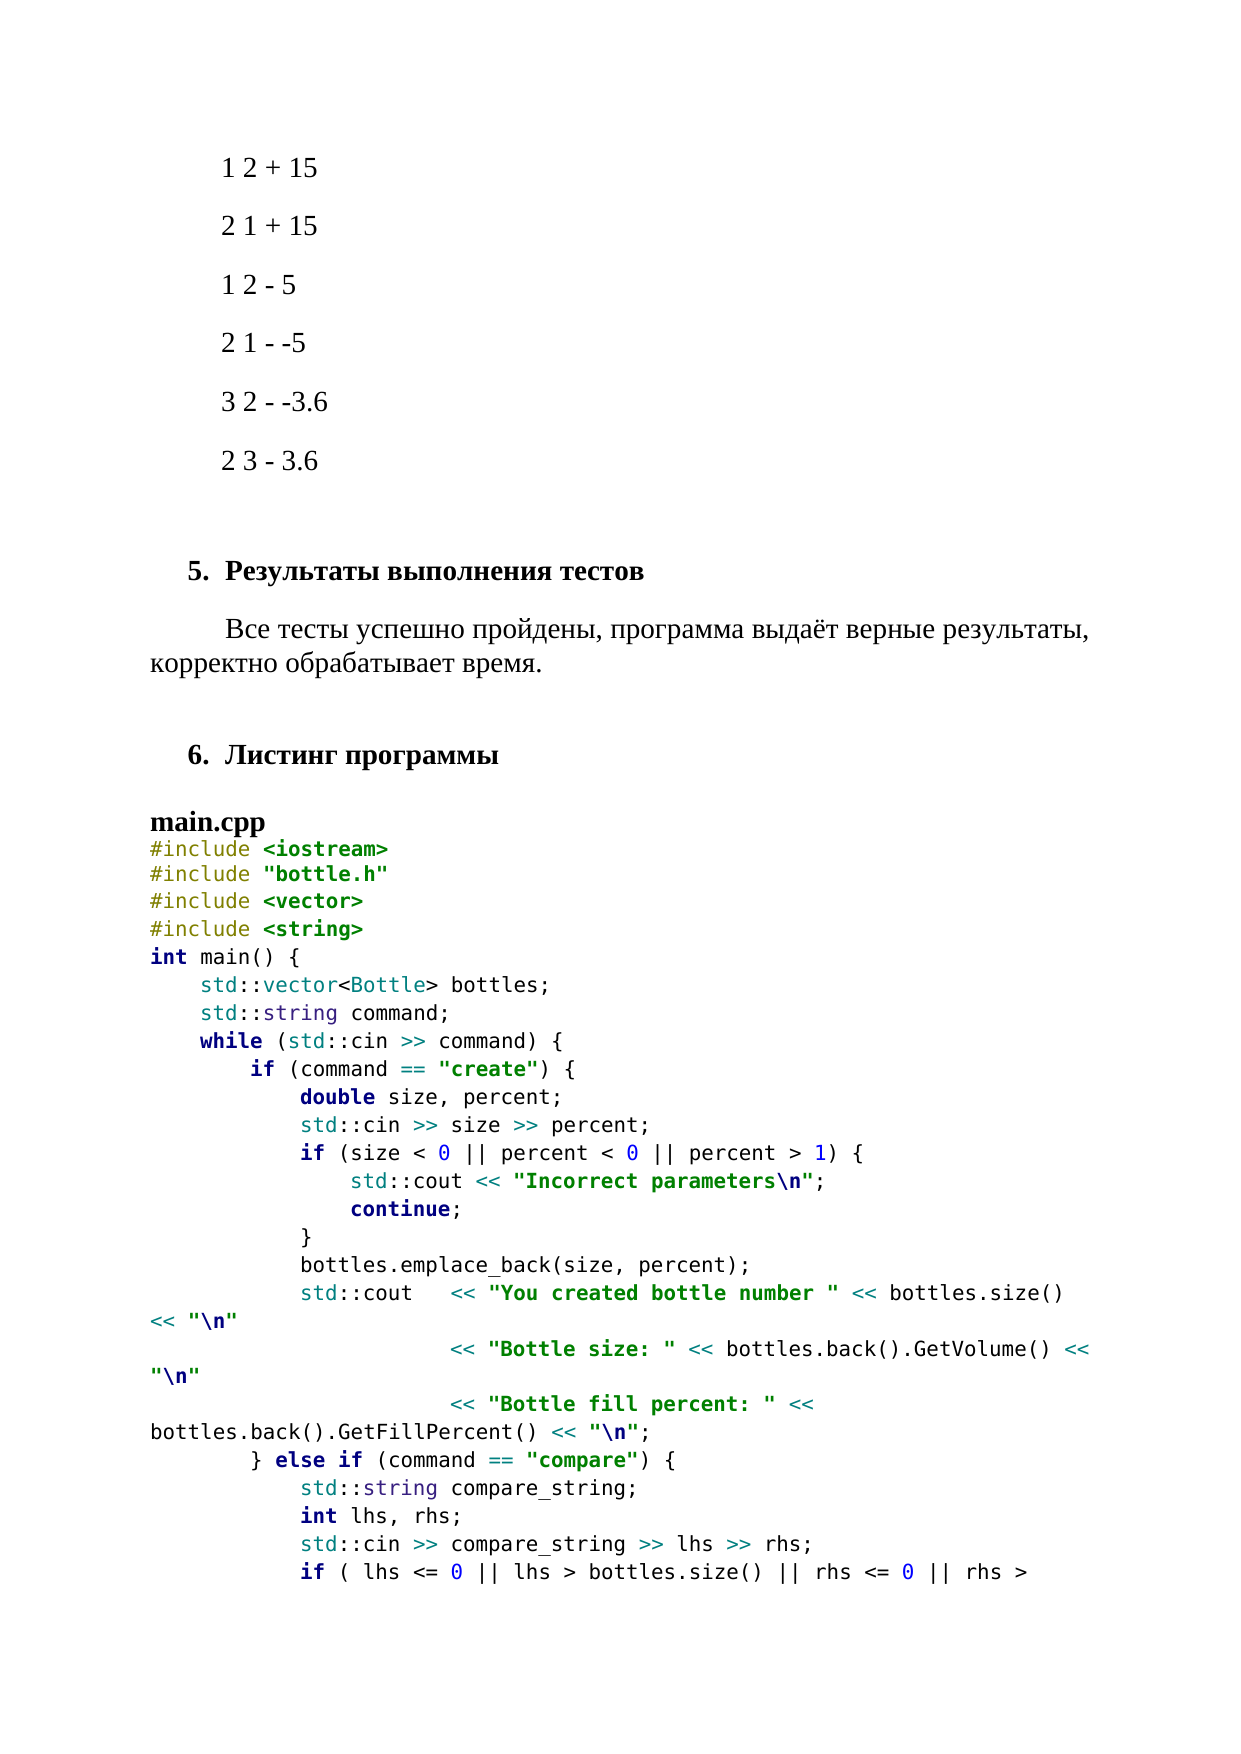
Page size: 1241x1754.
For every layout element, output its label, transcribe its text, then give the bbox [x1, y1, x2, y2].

text if ( lhs <= 0 || lhs > bottles.size() || rhs <= 0 || rhs > [150, 1560, 1090, 1584]
text Все тесты успешно пройдены, программа выдаёт верные результаты, корректно обрабатывает время. [150, 611, 1090, 678]
text } else if (command == "compare") { [150, 1448, 1090, 1472]
text 2 3 - 3.6 [150, 443, 1090, 476]
text #include <vector> [150, 889, 1090, 914]
text #include <iostream> [150, 837, 1090, 862]
text #include <string> [150, 917, 1090, 942]
text std::cin >> compare_string >> lhs >> rhs; [150, 1532, 1090, 1556]
text 1 2 + 15 [150, 150, 1090, 183]
text #include "bottle.h" [150, 862, 1090, 886]
text int lhs, rhs; [150, 1504, 1090, 1528]
list Листинг программы [187, 737, 1090, 770]
text int main() { [150, 945, 1090, 969]
text if (size < 0 || percent < 0 || percent > 1) { [150, 1141, 1090, 1165]
text 3 2 - -3.6 [150, 384, 1090, 418]
text std::string compare_string; [150, 1476, 1090, 1500]
text std::string command; [150, 1001, 1090, 1025]
text std::vector<Bottle> bottles; [150, 973, 1090, 997]
text continue; [150, 1197, 1090, 1221]
text bottles.emplace_back(size, percent); [150, 1253, 1090, 1277]
text std::cin >> size >> percent; [150, 1113, 1090, 1137]
text } [150, 1225, 1090, 1249]
text << "Bottle fill percent: " << bottles.back().GetFillPercent() << "\n"; [150, 1392, 1090, 1444]
text while (std::cin >> command) { [150, 1029, 1090, 1053]
text std::cout << "Incorrect parameters\n"; [150, 1169, 1090, 1193]
list Результаты выполнения тестов [187, 553, 1090, 586]
text std::cout << "You created bottle number " << bottles.size() << "\n" [150, 1281, 1090, 1333]
text 1 2 - 5 [150, 267, 1090, 301]
text double size, percent; [150, 1085, 1090, 1109]
text if (command == "create") { [150, 1057, 1090, 1081]
text << "Bottle size: " << bottles.back().GetVolume() << "\n" [150, 1337, 1090, 1389]
text 2 1 + 15 [150, 208, 1090, 242]
text 2 1 - -5 [150, 326, 1090, 359]
text main.cpp [150, 804, 1090, 837]
